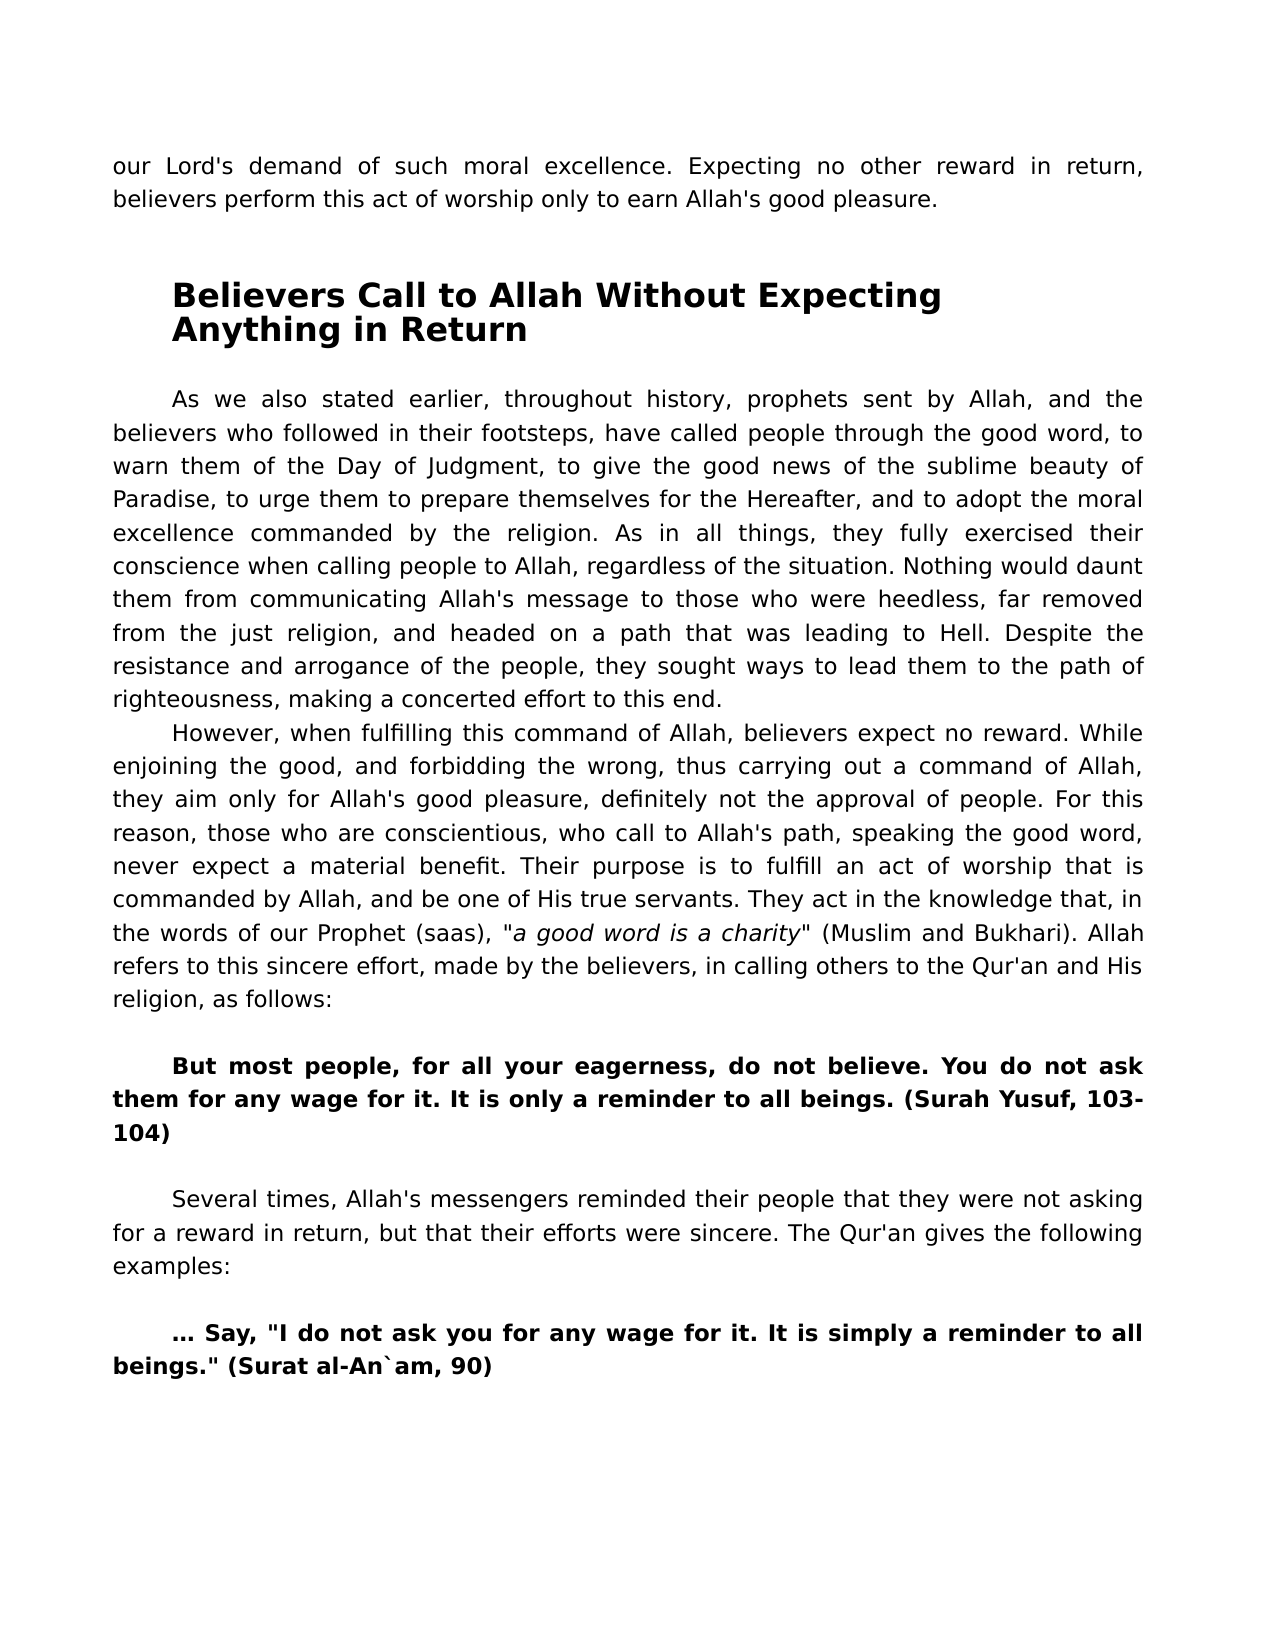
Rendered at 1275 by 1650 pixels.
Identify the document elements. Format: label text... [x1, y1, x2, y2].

text As we also stated earlier, throughout history, prophets sent by Allah, and the believers who followed in their footsteps, have called people through the good word, to warn them of the Day of Judgment, to give the good news of the sublime beauty of Paradise, to urge them to prepare themselves for the Hereafter, and to adopt the moral excellence commanded by the religion. As in all things, they fully exercised their conscience when calling people to Allah, regardless of the situation. Nothing would daunt them from communicating Allah's message to those who were heedless, far removed from the just religion, and headed on a path that was leading to Hell. Despite the resistance and arrogance of the people, they sought ways to lead them to the path of righteousness, making a concerted effort to this end. [112, 381, 1145, 714]
text Several times, Allah's messengers reminded their people that they were not asking for a reward in return, but that their efforts were sincere. The Qur'an gives the following examples: [112, 1181, 1145, 1281]
text our Lord's demand of such moral excellence. Expecting no other reward in return, believers perform this act of worship only to earn Allah's good pleasure. [112, 148, 1145, 214]
text … Say, "I do not ask you for any wage for it. It is simply a reminder to all beings." (Surat al-An`am, 90) [112, 1314, 1145, 1381]
text However, when fulfilling this command of Allah, believers expect no reward. While enjoining the good, and forbidding the wrong, thus carrying out a command of Allah, they aim only for Allah's good pleasure, definitely not the approval of people. For this reason, those who are conscientious, who call to Allah's path, speaking the good word, never expect a material benefit. Their purpose is to fulfill an act of worship that is commanded by Allah, and be one of His true servants. They act in the knowledge that, in the words of our Prophet (saas), "a good word is a charity" (Muslim and Bukhari). Allah refers to this sincere effort, made by the believers, in calling others to the Qur'an and His religion, as follows: [112, 714, 1145, 1014]
text Anything in Return [112, 314, 1145, 348]
text But most people, for all your eagerness, do not believe. You do not ask them for any wage for it. It is only a reminder to all beings. (Surah Yusuf, 103-104) [112, 1048, 1145, 1148]
text Believers Call to Allah Without Expecting [112, 281, 1145, 314]
